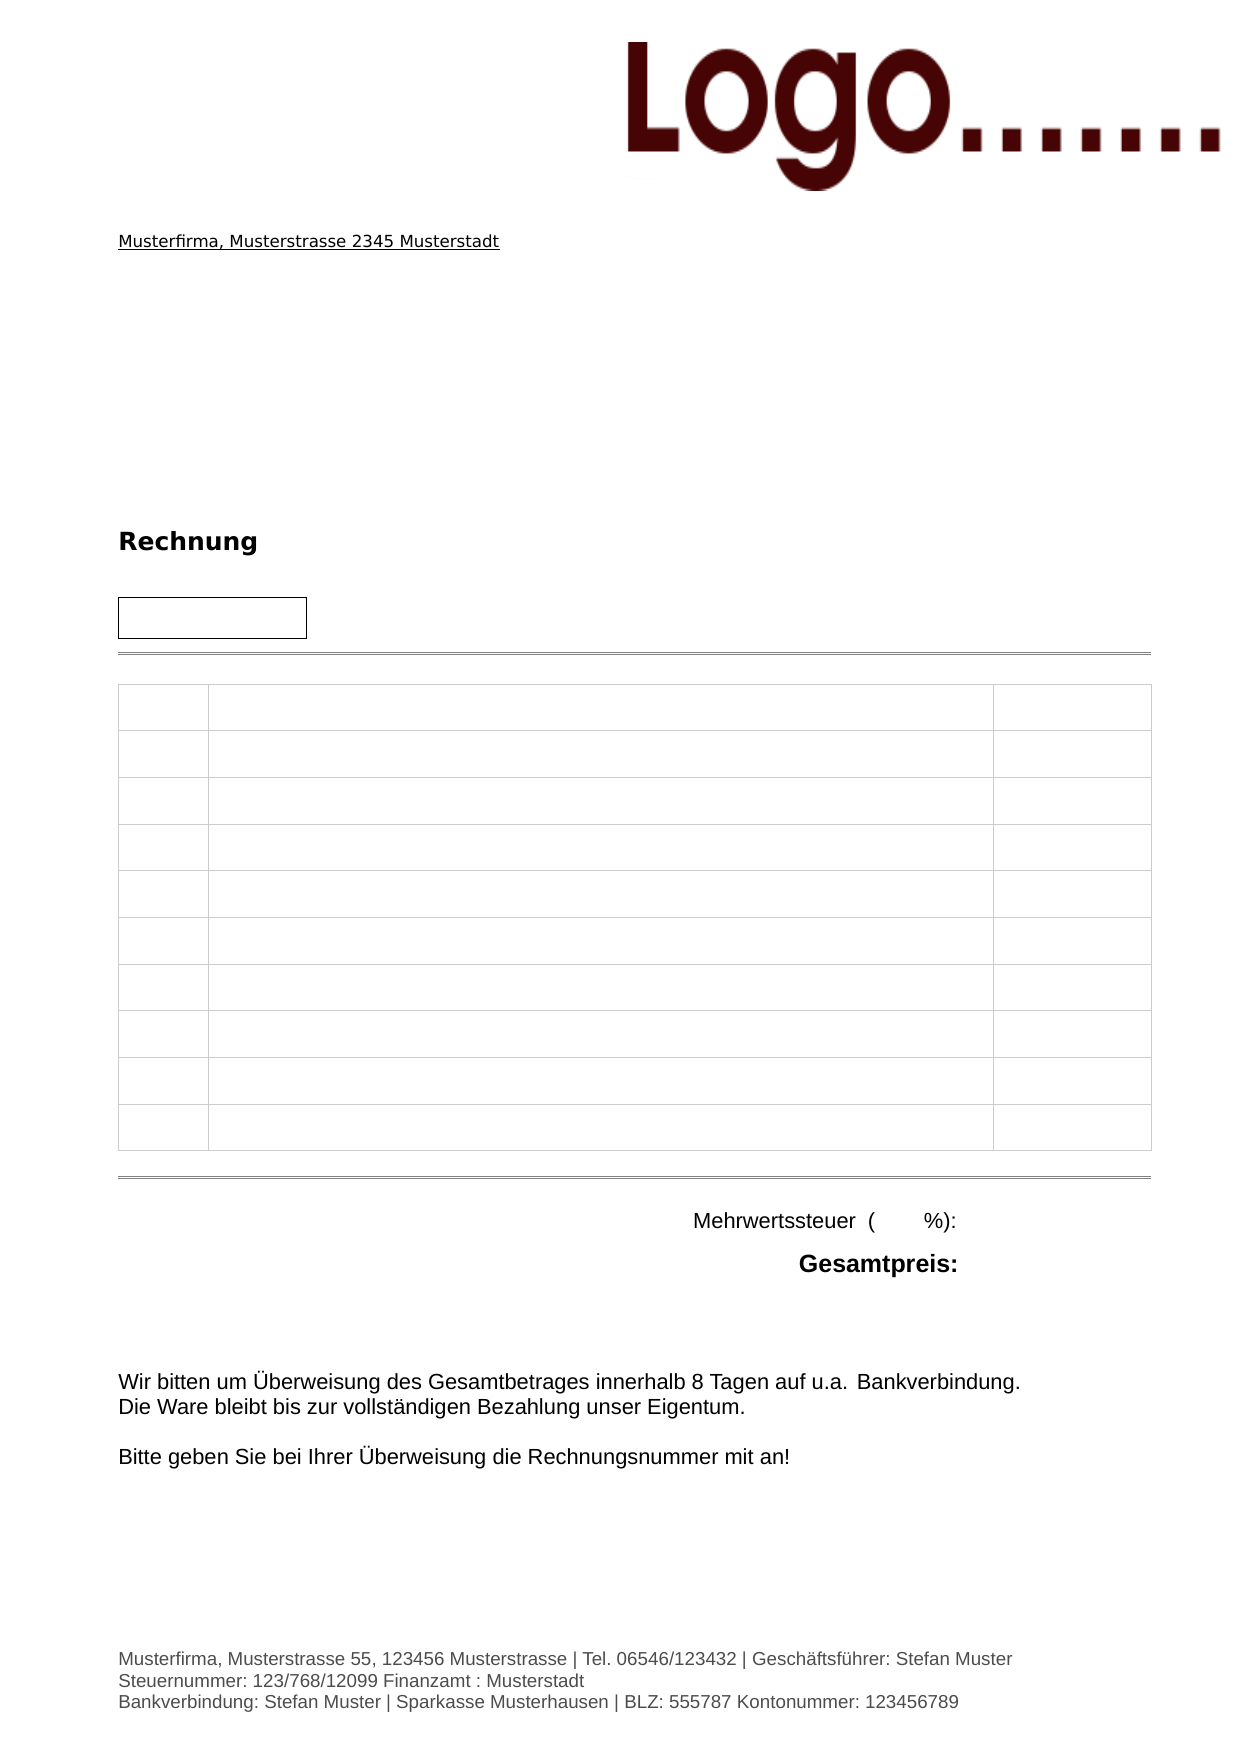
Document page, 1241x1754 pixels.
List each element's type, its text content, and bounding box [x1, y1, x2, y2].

table_cell [490, 302, 993, 342]
text Wir bitten um Überweisung des Gesamtbetrages innerhalb 8 Tagen auf u.a. Bankverbindung. [118, 1368, 1152, 1394]
table_cell [993, 343, 1151, 383]
table_cell [119, 1058, 208, 1104]
table_cell [118, 383, 993, 412]
table_cell [994, 871, 1151, 917]
table_cell [635, 597, 991, 638]
table_cell [118, 638, 1151, 652]
table_cell [993, 261, 1151, 302]
table_cell Mehrwertssteuer ( %): [118, 1208, 993, 1248]
table_cell [119, 918, 208, 964]
table_cell [118, 655, 1151, 684]
table_cell [993, 383, 1151, 412]
table_cell [994, 965, 1151, 1010]
table_cell [209, 918, 993, 964]
table_cell [993, 302, 1151, 342]
table_cell [209, 1058, 993, 1104]
table_header [993, 232, 1151, 261]
table_cell [209, 778, 993, 824]
table_cell [119, 731, 208, 777]
table_cell [994, 685, 1151, 730]
table_cell [994, 1058, 1151, 1104]
picture [621, 42, 1241, 191]
table_header Musterfirma, Musterstrasse 2345 Musterstadt [118, 232, 993, 261]
table_cell [1145, 1249, 1151, 1282]
table_cell [994, 1011, 1151, 1057]
table_cell [994, 778, 1151, 824]
table_cell [209, 871, 993, 917]
table_cell [994, 1105, 1151, 1150]
table_cell [118, 1179, 1151, 1207]
table_cell [209, 1011, 993, 1057]
table_cell Gesamtpreis: [118, 1249, 993, 1282]
table_cell [993, 1208, 1151, 1248]
table_cell [993, 1249, 1011, 1282]
text Bitte geben Sie bei Ihrer Überweisung die Rechnungsnummer mit an! [118, 1444, 1152, 1469]
table_cell [994, 731, 1151, 777]
table_cell [994, 825, 1151, 870]
text Die Ware bleibt bis zur vollständigen Bezahlung unser Eigentum. [118, 1394, 1152, 1419]
table_cell [119, 1011, 208, 1057]
table_cell [209, 1105, 993, 1150]
table_cell [209, 685, 993, 730]
table_cell [994, 918, 1151, 964]
table_cell [119, 871, 208, 917]
table_cell [209, 731, 993, 777]
table_cell [119, 778, 208, 824]
table_cell [490, 261, 993, 302]
table_cell [118, 1151, 1151, 1176]
table_cell [307, 597, 634, 638]
table_cell Rechnung [118, 412, 1151, 597]
table_cell [209, 825, 993, 870]
table_cell [490, 343, 993, 383]
